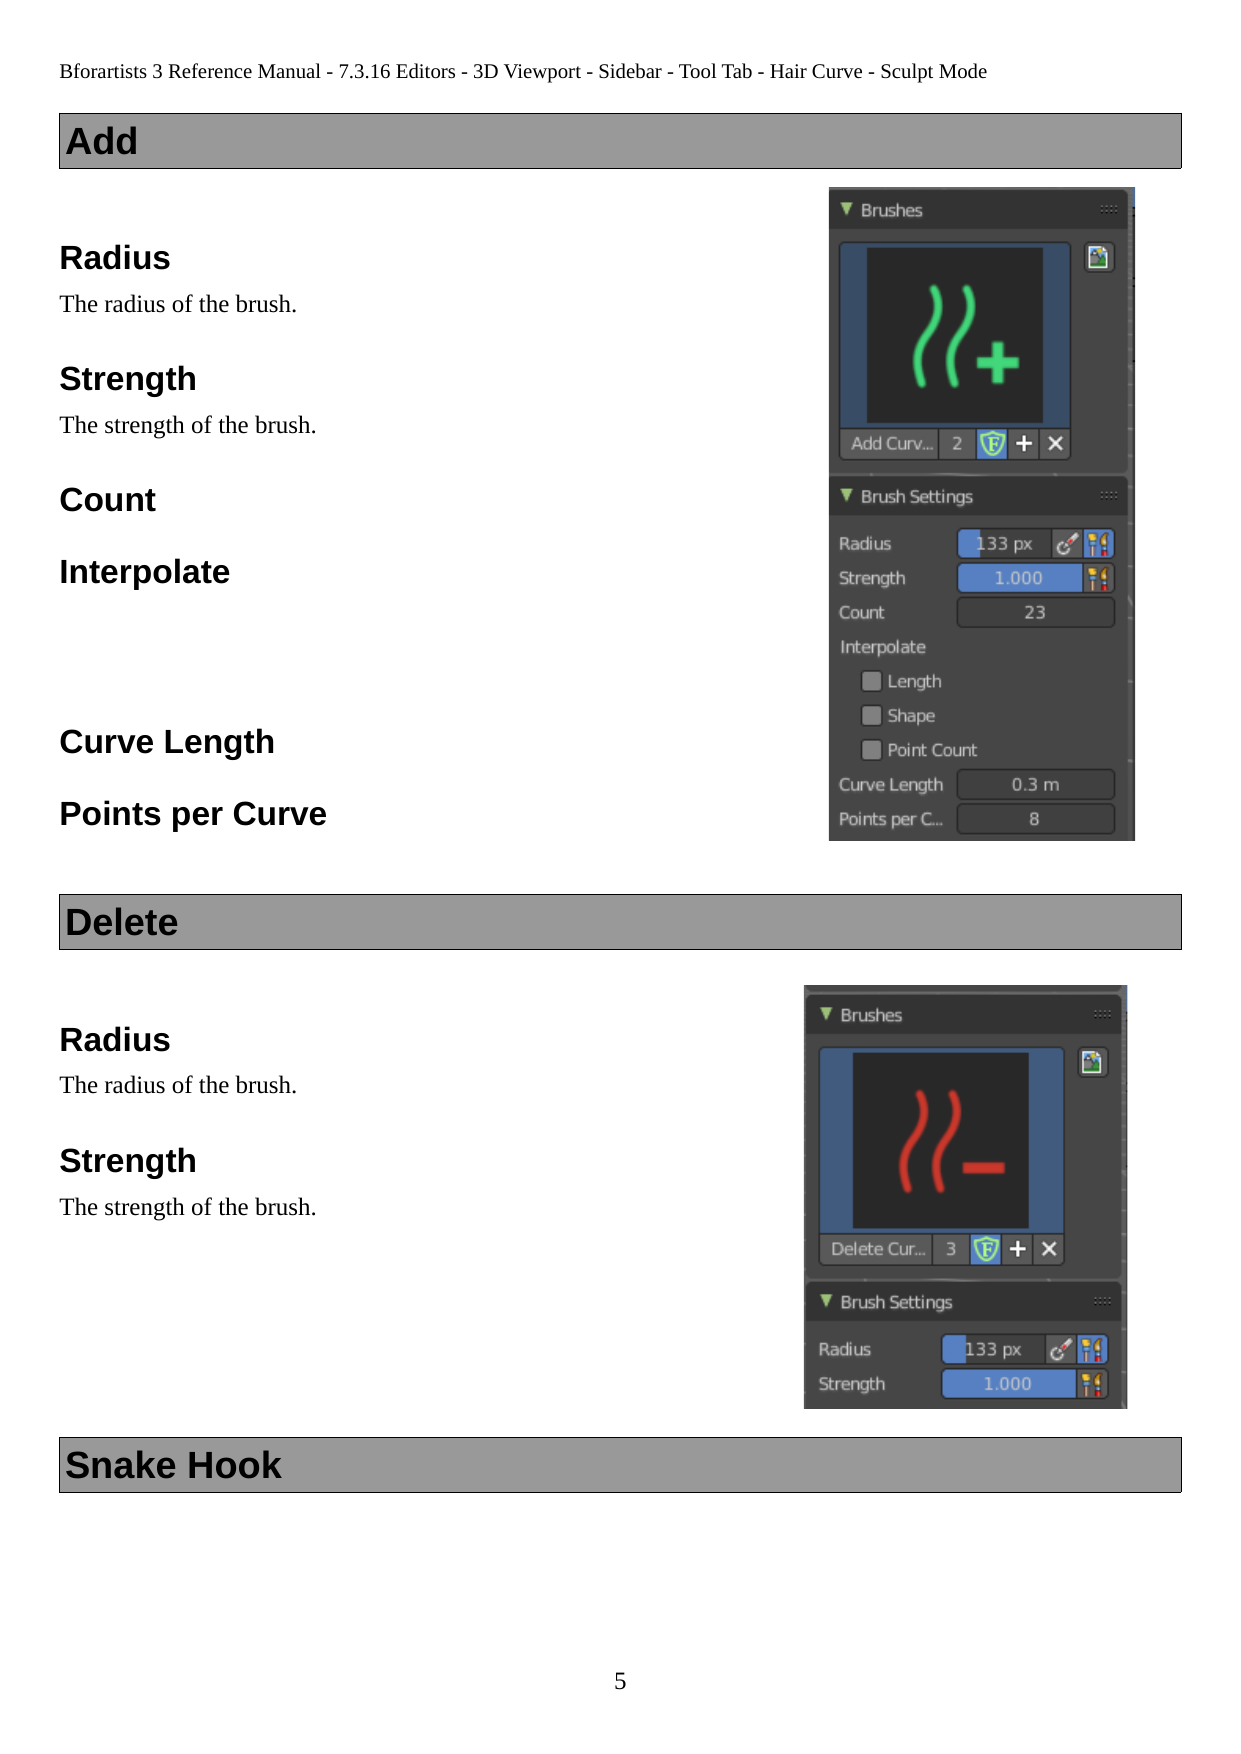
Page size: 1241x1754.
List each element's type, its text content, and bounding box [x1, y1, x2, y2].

text The strength of the brush. [59, 1192, 803, 1220]
text [1128, 1071, 1181, 1099]
subtitle Strength [59, 359, 828, 397]
subtitle [1128, 1019, 1181, 1058]
text The radius of the brush. [59, 289, 828, 318]
subtitle Curve Length [59, 722, 828, 761]
subtitle [1135, 552, 1181, 591]
subtitle [1135, 238, 1181, 276]
subtitle Strength [59, 1140, 803, 1179]
table_header Delete [60, 895, 1181, 949]
subtitle Points per Curve [59, 794, 828, 833]
text [1128, 1192, 1181, 1220]
subtitle Radius [59, 238, 828, 276]
text [1135, 289, 1181, 318]
subtitle [1135, 722, 1181, 761]
subtitle [1135, 359, 1181, 397]
subtitle [1135, 794, 1181, 833]
text The strength of the brush. [59, 410, 828, 439]
subtitle Count [59, 480, 828, 518]
subtitle Interpolate [59, 552, 828, 591]
subtitle Radius [59, 1019, 803, 1058]
subtitle [1128, 1140, 1181, 1179]
picture [828, 187, 1135, 841]
subtitle [1135, 480, 1181, 518]
text [1135, 410, 1181, 439]
text The radius of the brush. [59, 1071, 803, 1099]
picture [803, 985, 1128, 1409]
table_header Add [60, 114, 1181, 168]
table_header Snake Hook [60, 1438, 1181, 1492]
